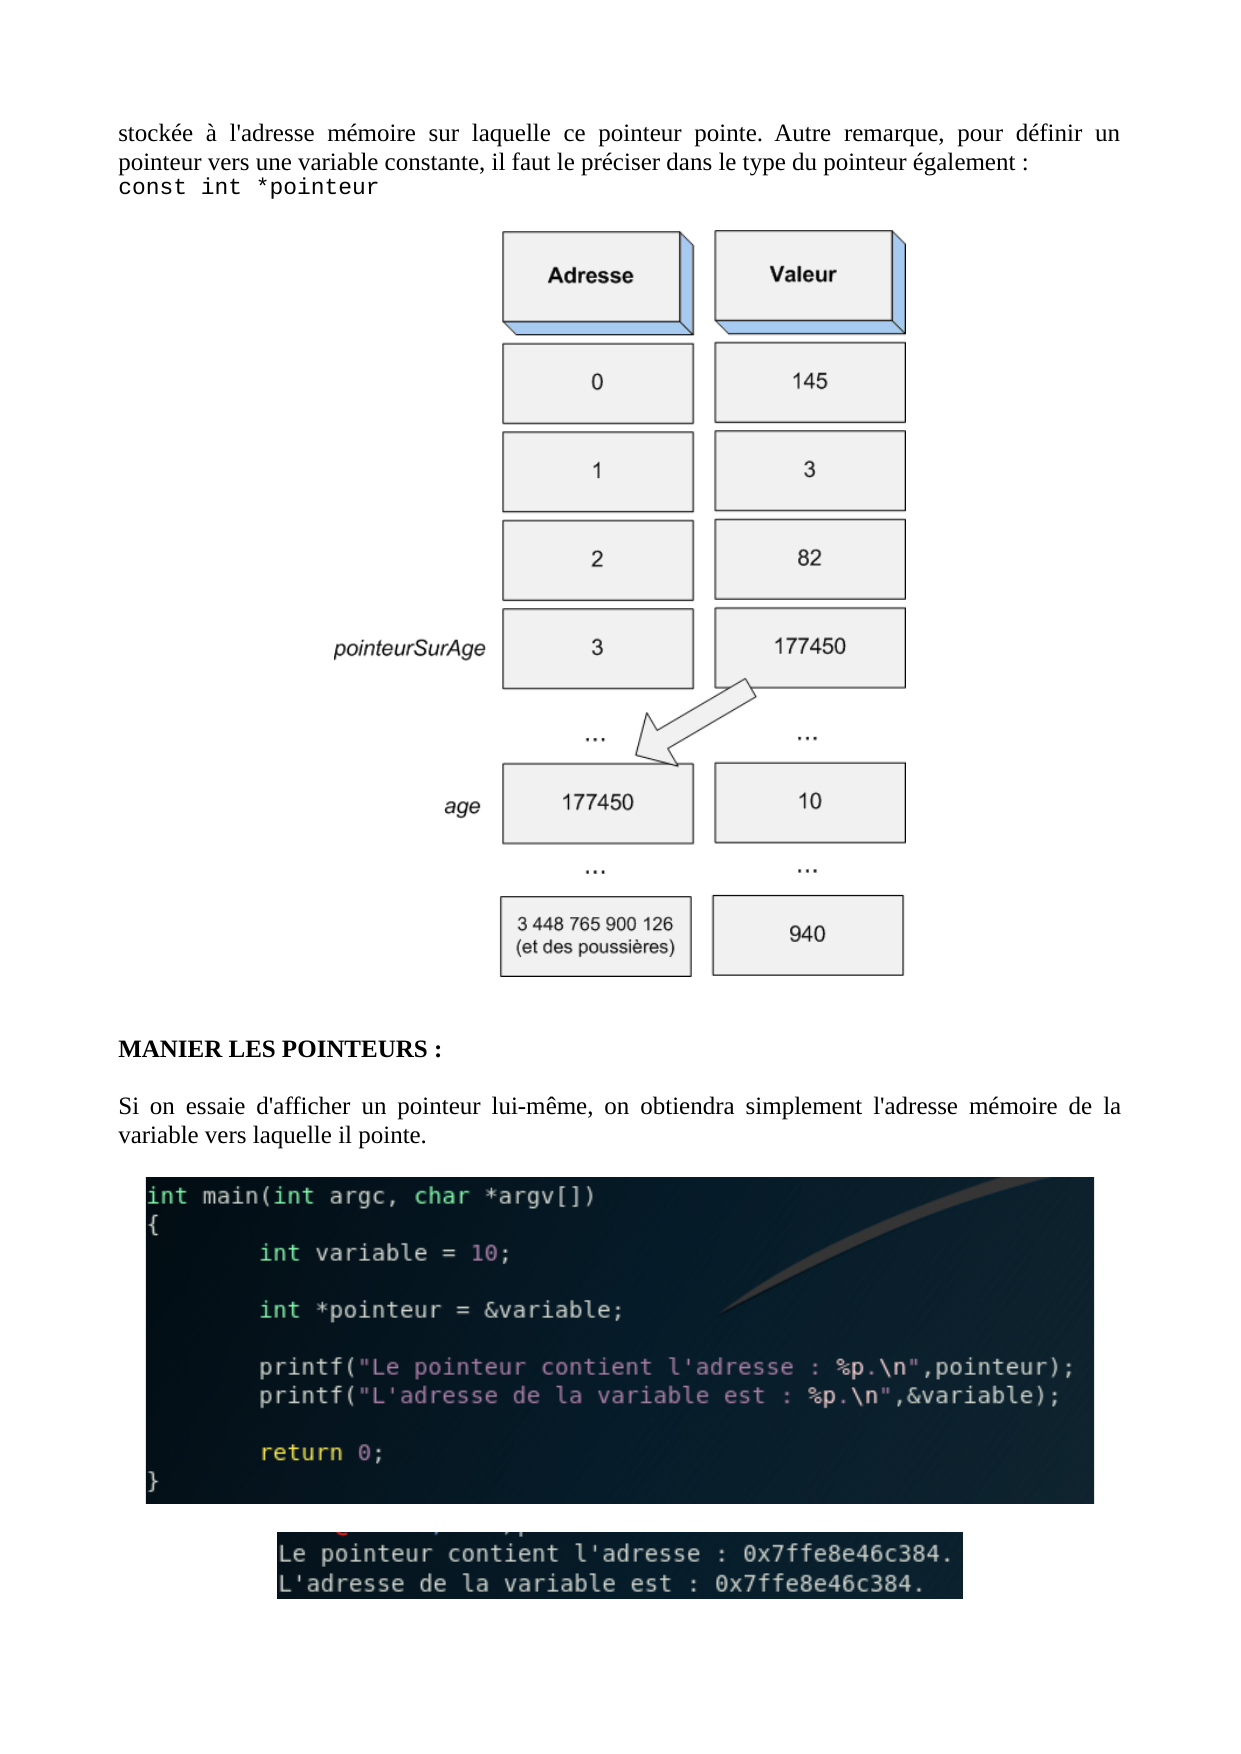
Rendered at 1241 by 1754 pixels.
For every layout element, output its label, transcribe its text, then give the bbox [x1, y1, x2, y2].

picture [334, 230, 906, 977]
text stockée à l'adresse mémoire sur laquelle ce pointeur pointe. Autre remarque, pour définir un pointeur vers une variable constante, il faut le préciser dans le type du pointeur également : [118, 118, 1122, 176]
text Si on essaie d'afficher un pointeur lui-même, on obtiendra simplement l'adresse mémoire de la variable vers laquelle il pointe. [118, 1091, 1122, 1149]
text MANIER LES POINTEURS : [118, 1034, 1122, 1062]
text const int *pointeur [118, 176, 1122, 202]
